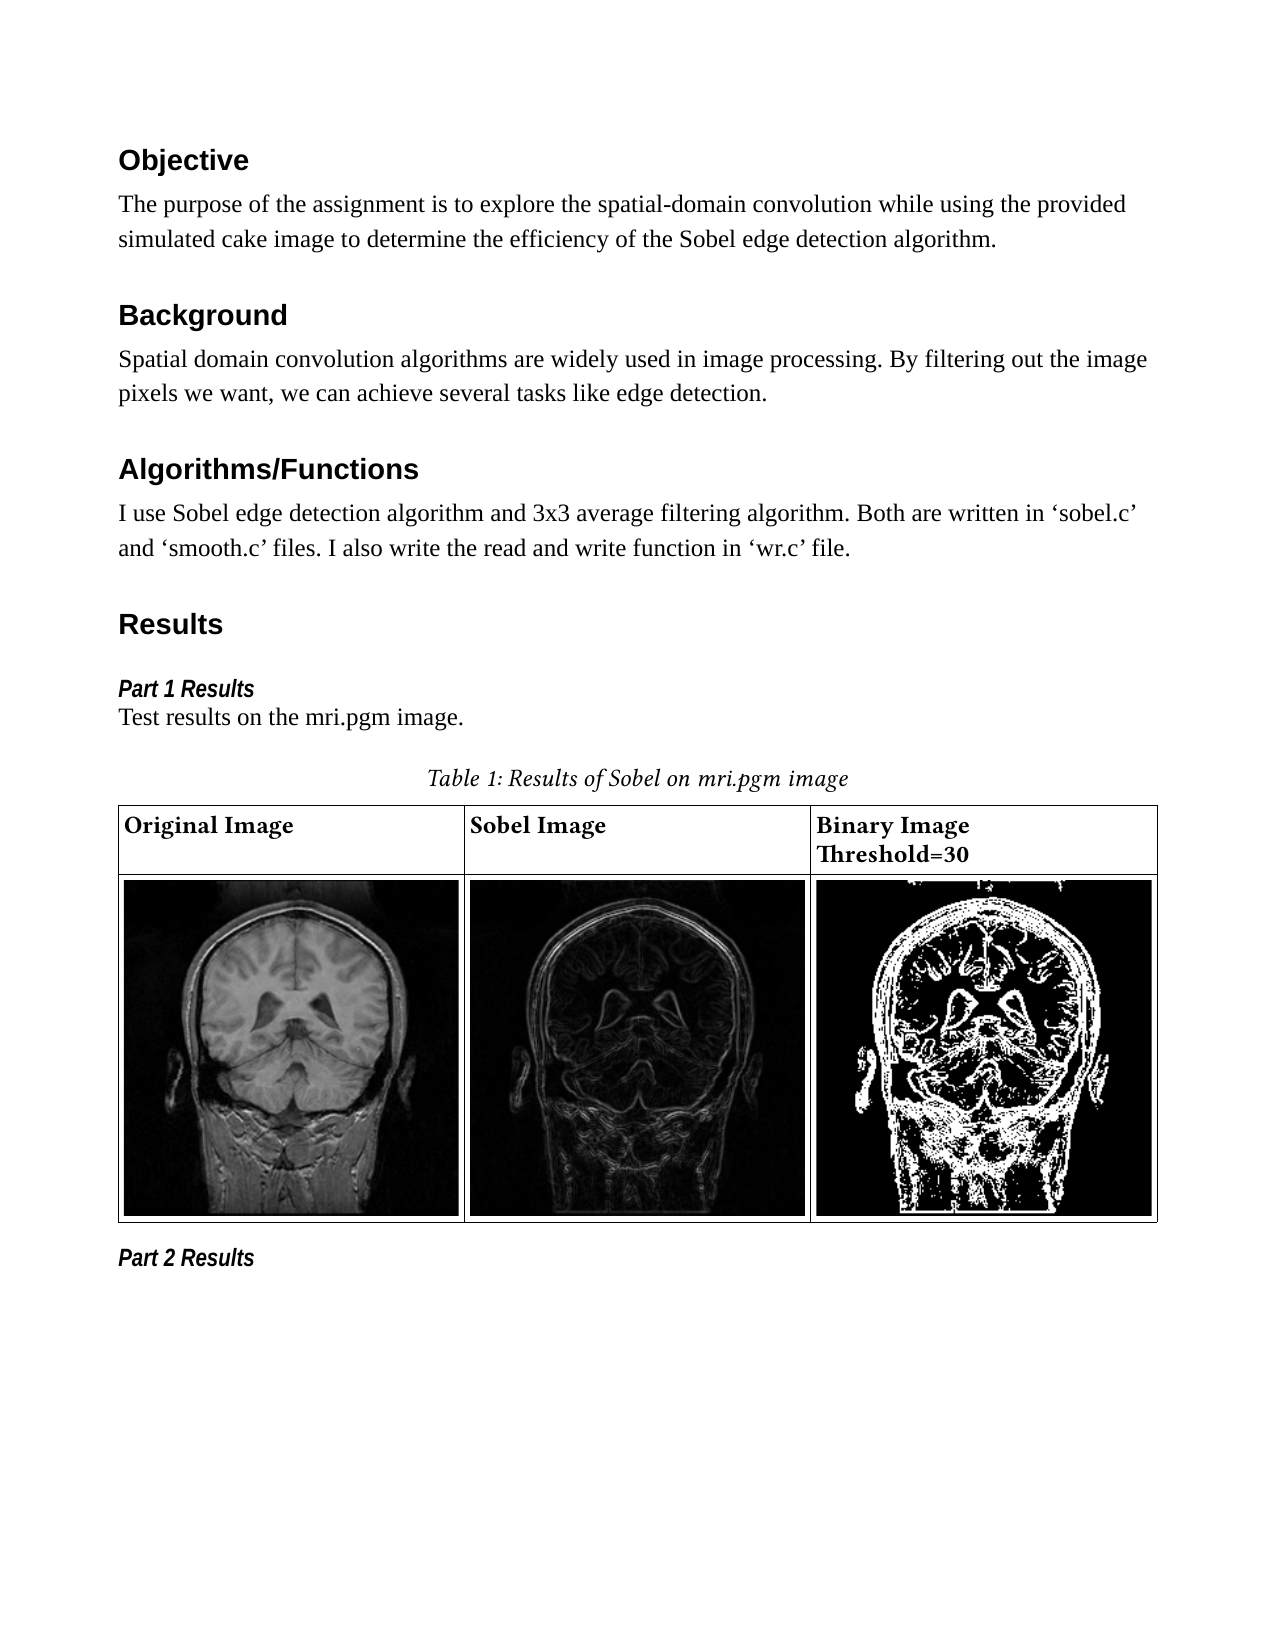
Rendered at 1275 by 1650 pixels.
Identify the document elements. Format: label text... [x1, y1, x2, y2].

text I use Sobel edge detection algorithm and 3x3 average filtering algorithm. Both are written in ‘sobel.c’ and ‘smooth.c’ files. I also write the read and write function in ‘wr.c’ file. [118, 498, 1157, 562]
picture [816, 880, 1152, 1216]
table_header Sobel Image [465, 806, 810, 874]
table_cell [119, 875, 464, 1221]
subtitle Results [118, 607, 1157, 640]
text Table 1: Results of Sobel on mri.pgm image [118, 764, 1157, 792]
table_header Original Image [119, 806, 464, 874]
picture [123, 880, 459, 1216]
text The purpose of the assignment is to explore the spatial-domain convolution while using the provided simulated cake image to determine the efficiency of the Sobel edge detection algorithm. [118, 189, 1157, 252]
text Test results on the mri.pgm image. [118, 702, 1157, 731]
subtitle Background [118, 298, 1157, 331]
subtitle Part 2 Results [118, 1243, 1157, 1271]
table_cell [465, 875, 810, 1221]
text Spatial domain convolution algorithms are widely used in image processing. By filtering out the image pixels we want, we can achieve several tasks like edge detection. [118, 344, 1157, 407]
picture [470, 880, 805, 1216]
table_header Binary Image Threshold=30 [811, 806, 1157, 874]
subtitle Part 1 Results [118, 674, 1157, 702]
subtitle Algorithms/Functions [118, 452, 1157, 486]
subtitle Objective [118, 143, 1157, 177]
table_cell [811, 875, 1157, 1221]
